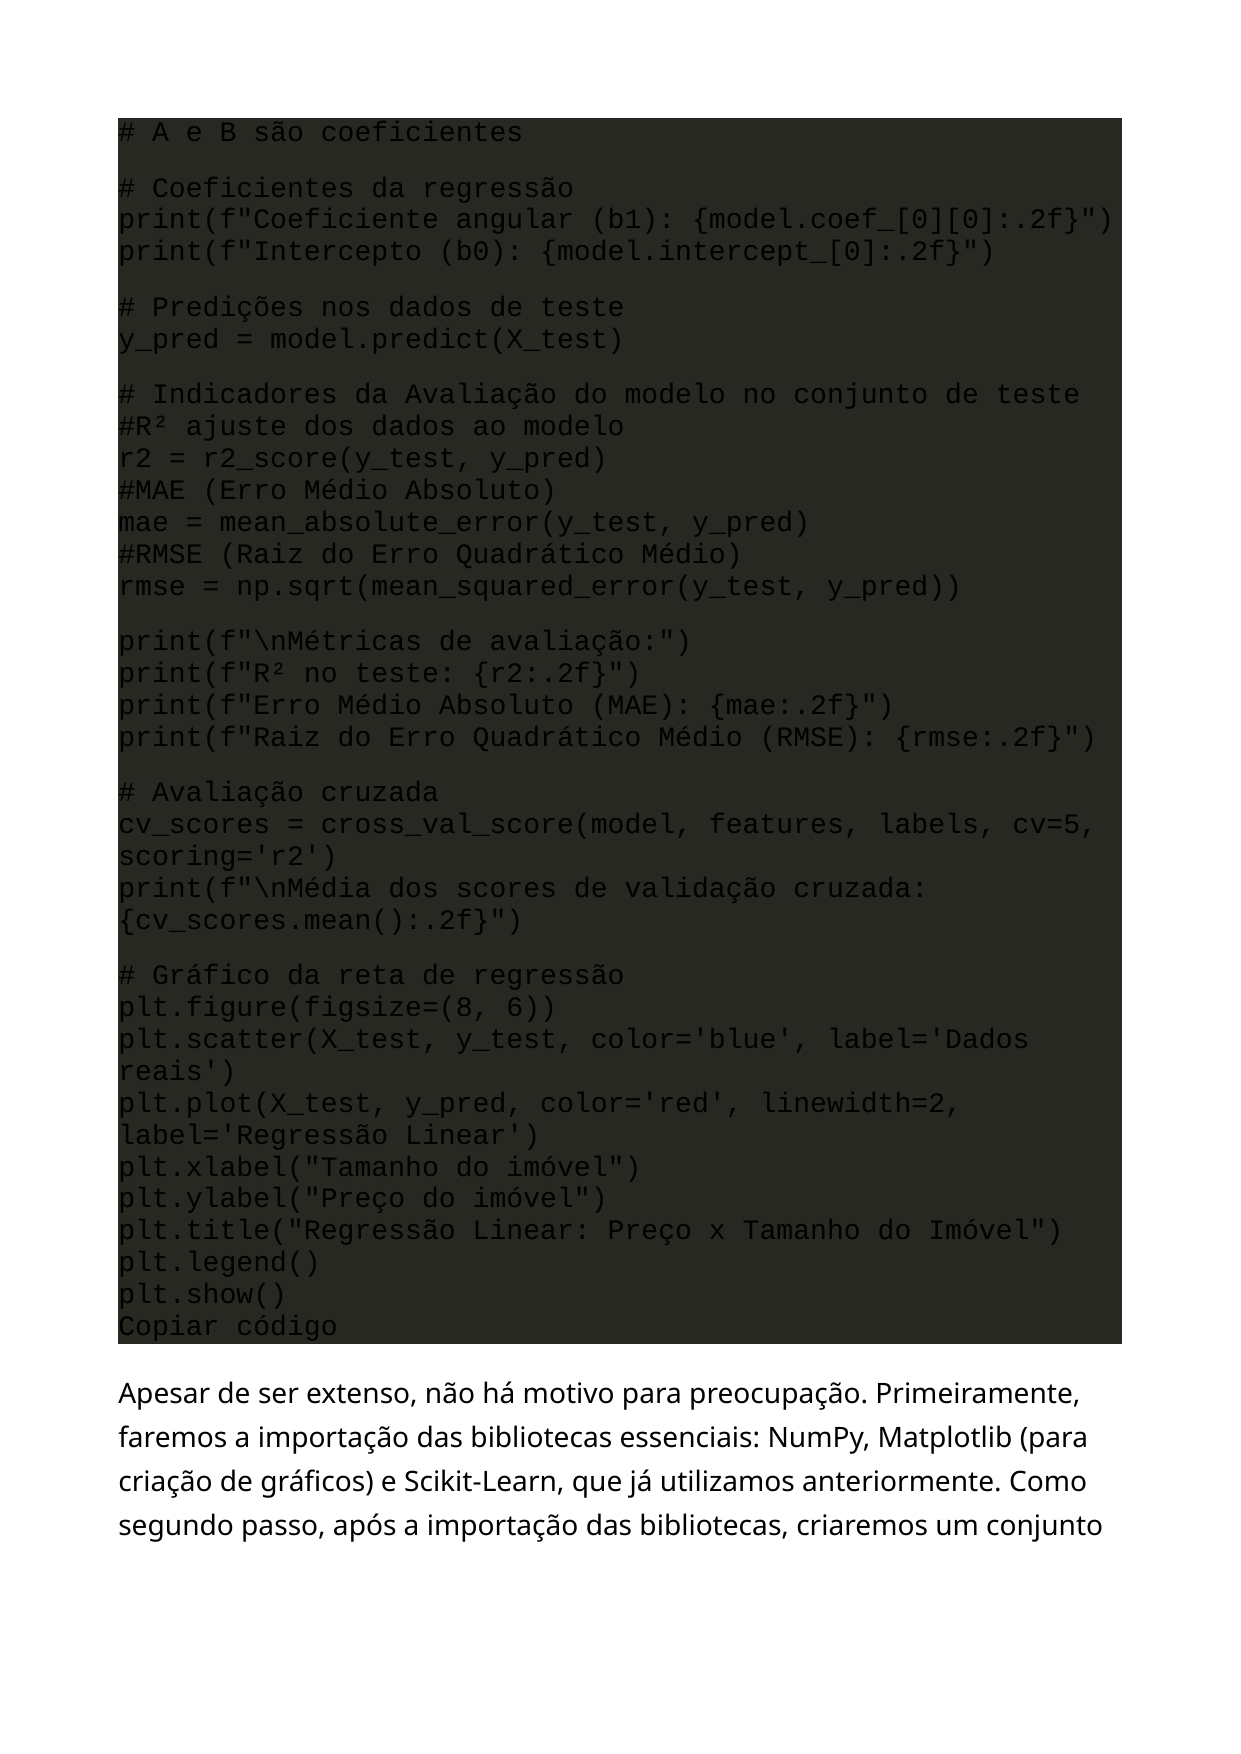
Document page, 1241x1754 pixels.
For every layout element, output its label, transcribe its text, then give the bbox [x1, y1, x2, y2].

text y_pred = model.predict(X_test) [118, 325, 1122, 357]
text plt.ylabel("Preço do imóvel") [118, 1184, 1122, 1216]
text Apesar de ser extenso, não há motivo para preocupação. Primeiramente, faremos a importação das bibliotecas essenciais: NumPy, Matplotlib (para criação de gráficos) e Scikit-Learn, que já utilizamos anteriormente. Como segundo passo, após a importação das bibliotecas, criaremos um conjunto [118, 1373, 1122, 1544]
text rmse = np.sqrt(mean_squared_error(y_test, y_pred)) [118, 572, 1122, 603]
text plt.scatter(X_test, y_test, color='blue', label='Dados reais') [118, 1025, 1122, 1089]
text print(f"\nMédia dos scores de validação cruzada: {cv_scores.mean():.2f}") [118, 874, 1122, 938]
text plt.figure(figsize=(8, 6)) [118, 993, 1122, 1025]
text print(f"R² no teste: {r2:.2f}") [118, 659, 1122, 691]
text #MAE (Erro Médio Absoluto) [118, 476, 1122, 508]
text # Coeficientes da regressão [118, 174, 1122, 206]
text print(f"Raiz do Erro Quadrático Médio (RMSE): {rmse:.2f}") [118, 723, 1122, 754]
text plt.xlabel("Tamanho do imóvel") [118, 1152, 1122, 1184]
text mae = mean_absolute_error(y_test, y_pred) [118, 508, 1122, 540]
text # Indicadores da Avaliação do modelo no conjunto de teste [118, 380, 1122, 412]
text cv_scores = cross_val_score(model, features, labels, cv=5, scoring='r2') [118, 810, 1122, 874]
text # Gráfico da reta de regressão [118, 961, 1122, 993]
text print(f"Intercepto (b0): {model.intercept_[0]:.2f}") [118, 237, 1122, 269]
text plt.title("Regressão Linear: Preço x Tamanho do Imóvel") [118, 1216, 1122, 1248]
text plt.legend() [118, 1248, 1122, 1280]
text plt.show() [118, 1280, 1122, 1312]
text r2 = r2_score(y_test, y_pred) [118, 444, 1122, 476]
text #R² ajuste dos dados ao modelo [118, 412, 1122, 444]
text print(f"\nMétricas de avaliação:") [118, 627, 1122, 659]
text print(f"Coeficiente angular (b1): {model.coef_[0][0]:.2f}") [118, 206, 1122, 237]
text Copiar código [118, 1312, 1122, 1344]
text plt.plot(X_test, y_pred, color='red', linewidth=2, label='Regressão Linear') [118, 1089, 1122, 1152]
text print(f"Erro Médio Absoluto (MAE): {mae:.2f}") [118, 691, 1122, 723]
text # Predições nos dados de teste [118, 293, 1122, 325]
text #RMSE (Raiz do Erro Quadrático Médio) [118, 540, 1122, 572]
text # Avaliação cruzada [118, 778, 1122, 810]
text # A e B são coeficientes [118, 118, 1122, 150]
